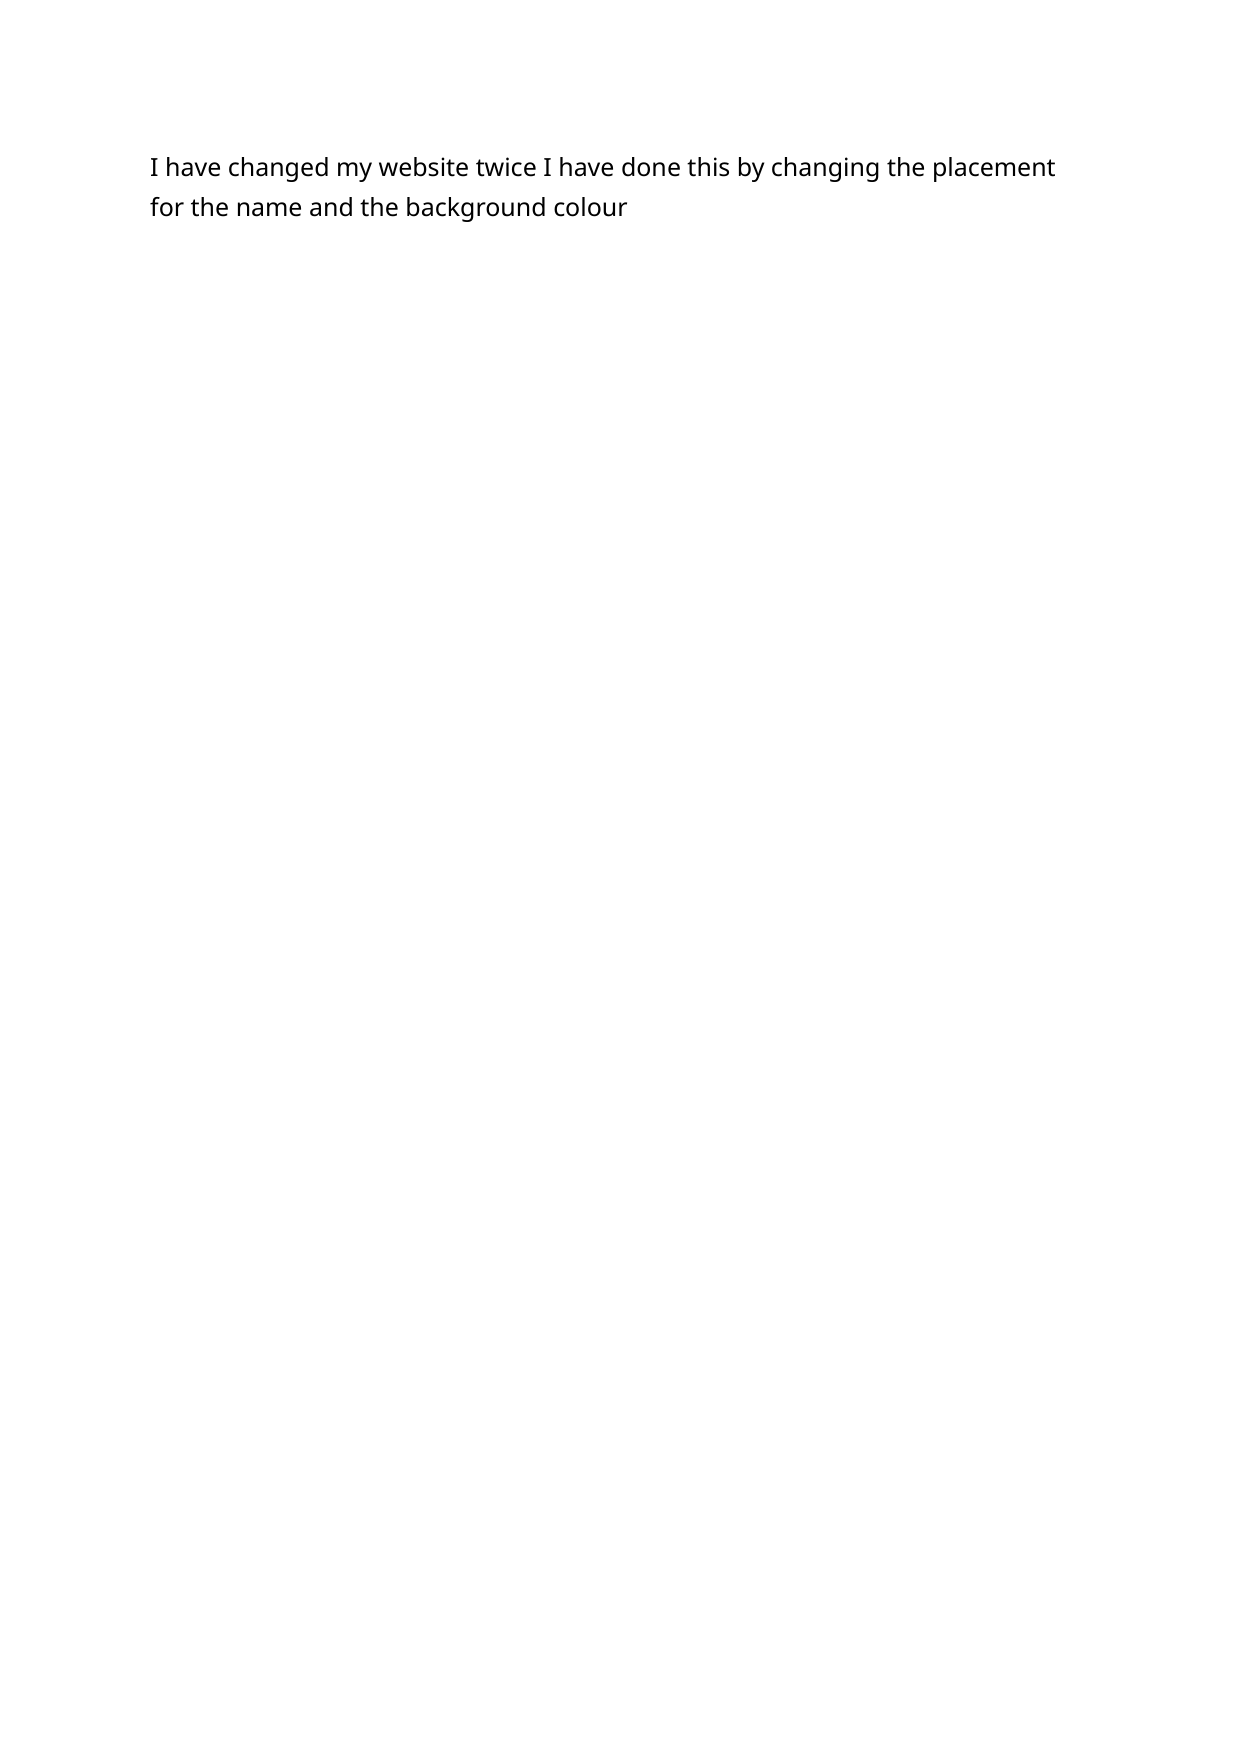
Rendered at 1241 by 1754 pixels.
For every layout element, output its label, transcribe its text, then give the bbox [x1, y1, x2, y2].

text I have changed my website twice I have done this by changing the placement for the name and the background colour [150, 150, 1090, 223]
